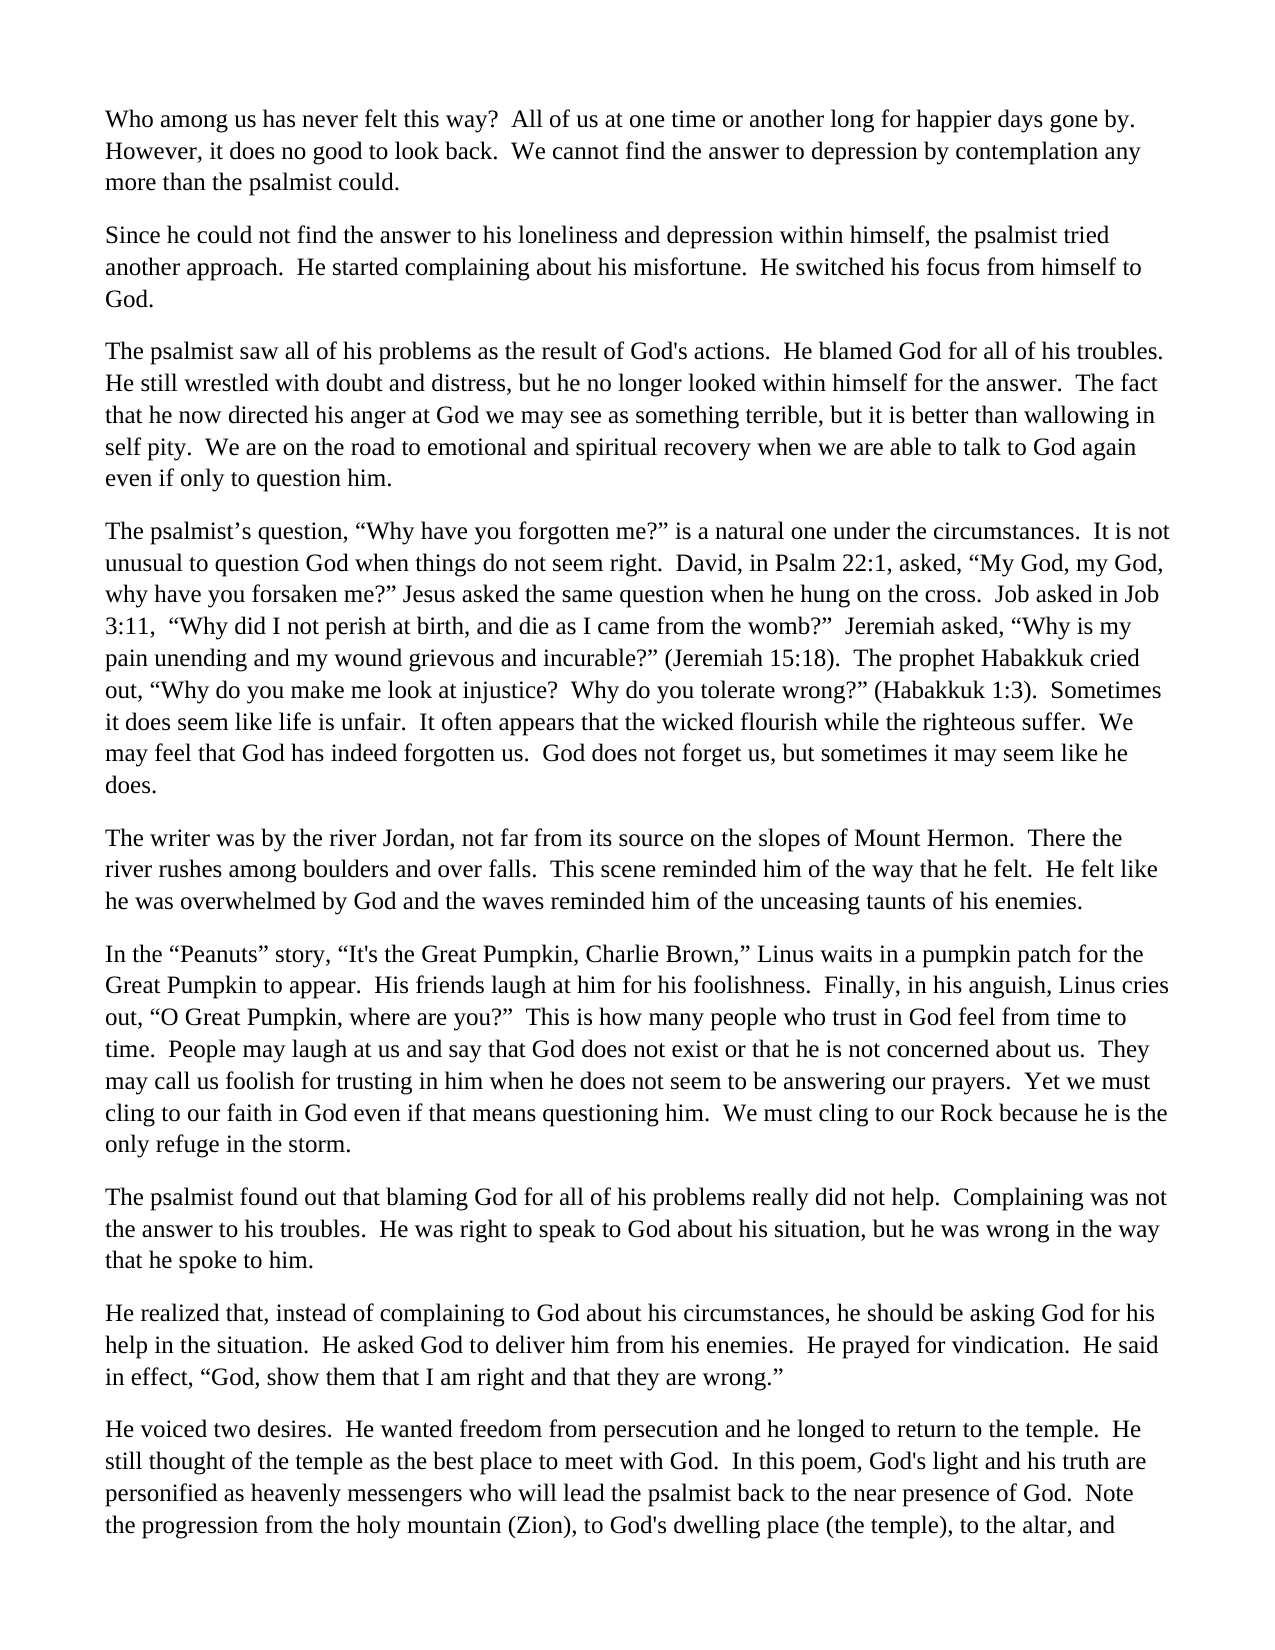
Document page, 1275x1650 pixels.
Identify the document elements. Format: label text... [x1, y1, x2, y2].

text The psalmist’s question, “Why have you forgotten me?” is a natural one under the circumstances. It is not unusual to question God when things do not seem right. David, in Psalm 22:1, asked, “My God, my God, why have you forsaken me?” Jesus asked the same question when he hung on the cross. Job asked in Job 3:11, “Why did I not perish at birth, and die as I came from the womb?” Jeremiah asked, “Why is my pain unending and my wound grievous and incurable?” (Jeremiah 15:18). The prophet Habakkuk cried out, “Why do you make me look at injustice? Why do you tolerate wrong?” (Habakkuk 1:3). Sometimes it does seem like life is unfair. It often appears that the wicked flourish while the righteous suffer. We may feel that God has indeed forgotten us. God does not forget us, but sometimes it may seem like he does. [105, 517, 1170, 799]
text In the “Peanuts” story, “It's the Great Pumpkin, Charlie Brown,” Linus waits in a pumpkin patch for the Great Pumpkin to appear. His friends laugh at him for his foolishness. Finally, in his anguish, Linus cries out, “O Great Pumpkin, where are you?” This is how many people who trust in God feel from time to time. People may laugh at us and say that God does not exist or that he is not concerned about us. They may call us foolish for trusting in him when he does not seem to be answering our prayers. Yet we must cling to our faith in God even if that means questioning him. We must cling to our Rock because he is the only refuge in the storm. [105, 940, 1170, 1158]
text The writer was by the river Jordan, not far from its source on the slopes of Mount Hermon. There the river rushes among boulders and over falls. This scene reminded him of the way that he felt. He felt like he was overwhelmed by God and the waves reminded him of the unceasing taunts of his enemies. [105, 824, 1170, 915]
text He realized that, instead of complaining to God about his circumstances, he should be asking God for his help in the situation. He asked God to deliver him from his enemies. He prayed for vindication. He said in effect, “God, show them that I am right and that they are wrong.” [105, 1299, 1170, 1391]
text The psalmist saw all of his problems as the result of God's actions. He blamed God for all of his troubles. He still wrestled with doubt and distress, but he no longer looked within himself for the answer. The fact that he now directed his anger at God we may see as something terrible, but it is better than wallowing in self pity. We are on the road to emotional and spiritual recovery when we are able to talk to God again even if only to question him. [105, 337, 1170, 492]
text Since he could not find the answer to his loneliness and depression within himself, the psalmist tried another approach. He started complaining about his misfortune. He switched his focus from himself to God. [105, 221, 1170, 312]
text He voiced two desires. He wanted freedom from persecution and he longed to return to the temple. He still thought of the temple as the best place to meet with God. In this poem, God's light and his truth are personified as heavenly messengers who will lead the psalmist back to the near presence of God. Note the progression from the holy mountain (Zion), to God's dwelling place (the temple), to the altar, and [105, 1415, 1170, 1538]
text The psalmist found out that blaming God for all of his problems really did not help. Complaining was not the answer to his troubles. He was right to speak to God about his situation, but he was wrong in the way that he spoke to him. [105, 1183, 1170, 1274]
text Who among us has never felt this way? All of us at one time or another long for happier days gone by. However, it does no good to look back. We cannot find the answer to depression by contemplation any more than the psalmist could. [105, 105, 1170, 196]
